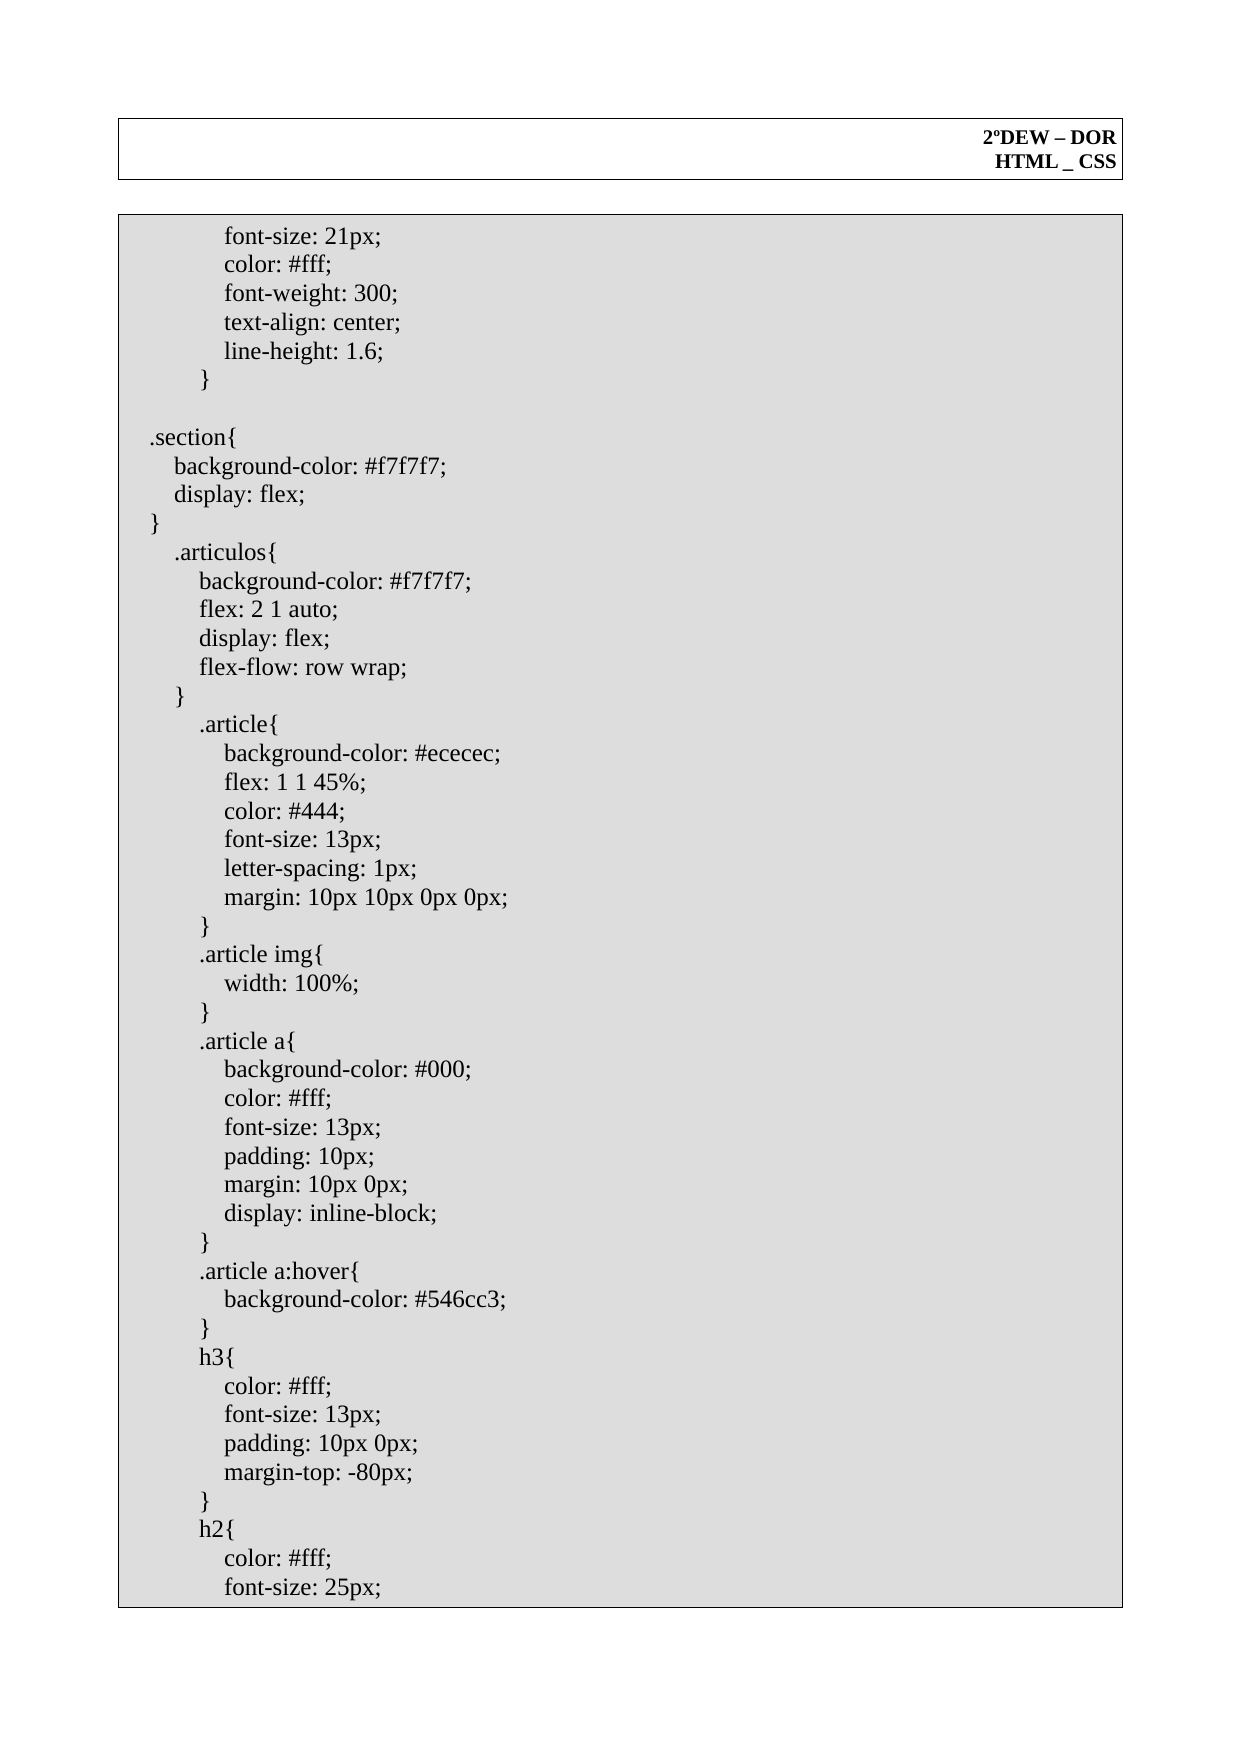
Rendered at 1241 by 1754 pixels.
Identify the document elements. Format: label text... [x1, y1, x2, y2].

table_header font-size: 21px; color: #fff; font-weight: 300; text-align: center; line-height: 1.6; } .section{ background-color: #f7f7f7; display: flex; } .articulos{ background-color: #f7f7f7; flex: 2 1 auto; display: flex; flex-flow: row wrap; } .article{ background-color: #ececec; flex: 1 1 45%; color: #444; font-size: 13px; letter-spacing: 1px; margin: 10px 10px 0px 0px; } .article img{ width: 100%; } .article a{ background-color: #000; color: #fff; font-size: 13px; padding: 10px; margin: 10px 0px; display: inline-block; } .article a:hover{ background-color: #546cc3; } h3{ color: #fff; font-size: 13px; padding: 10px 0px; margin-top: -80px; } h2{ color: #fff; font-size: 25px; [119, 215, 1122, 1607]
